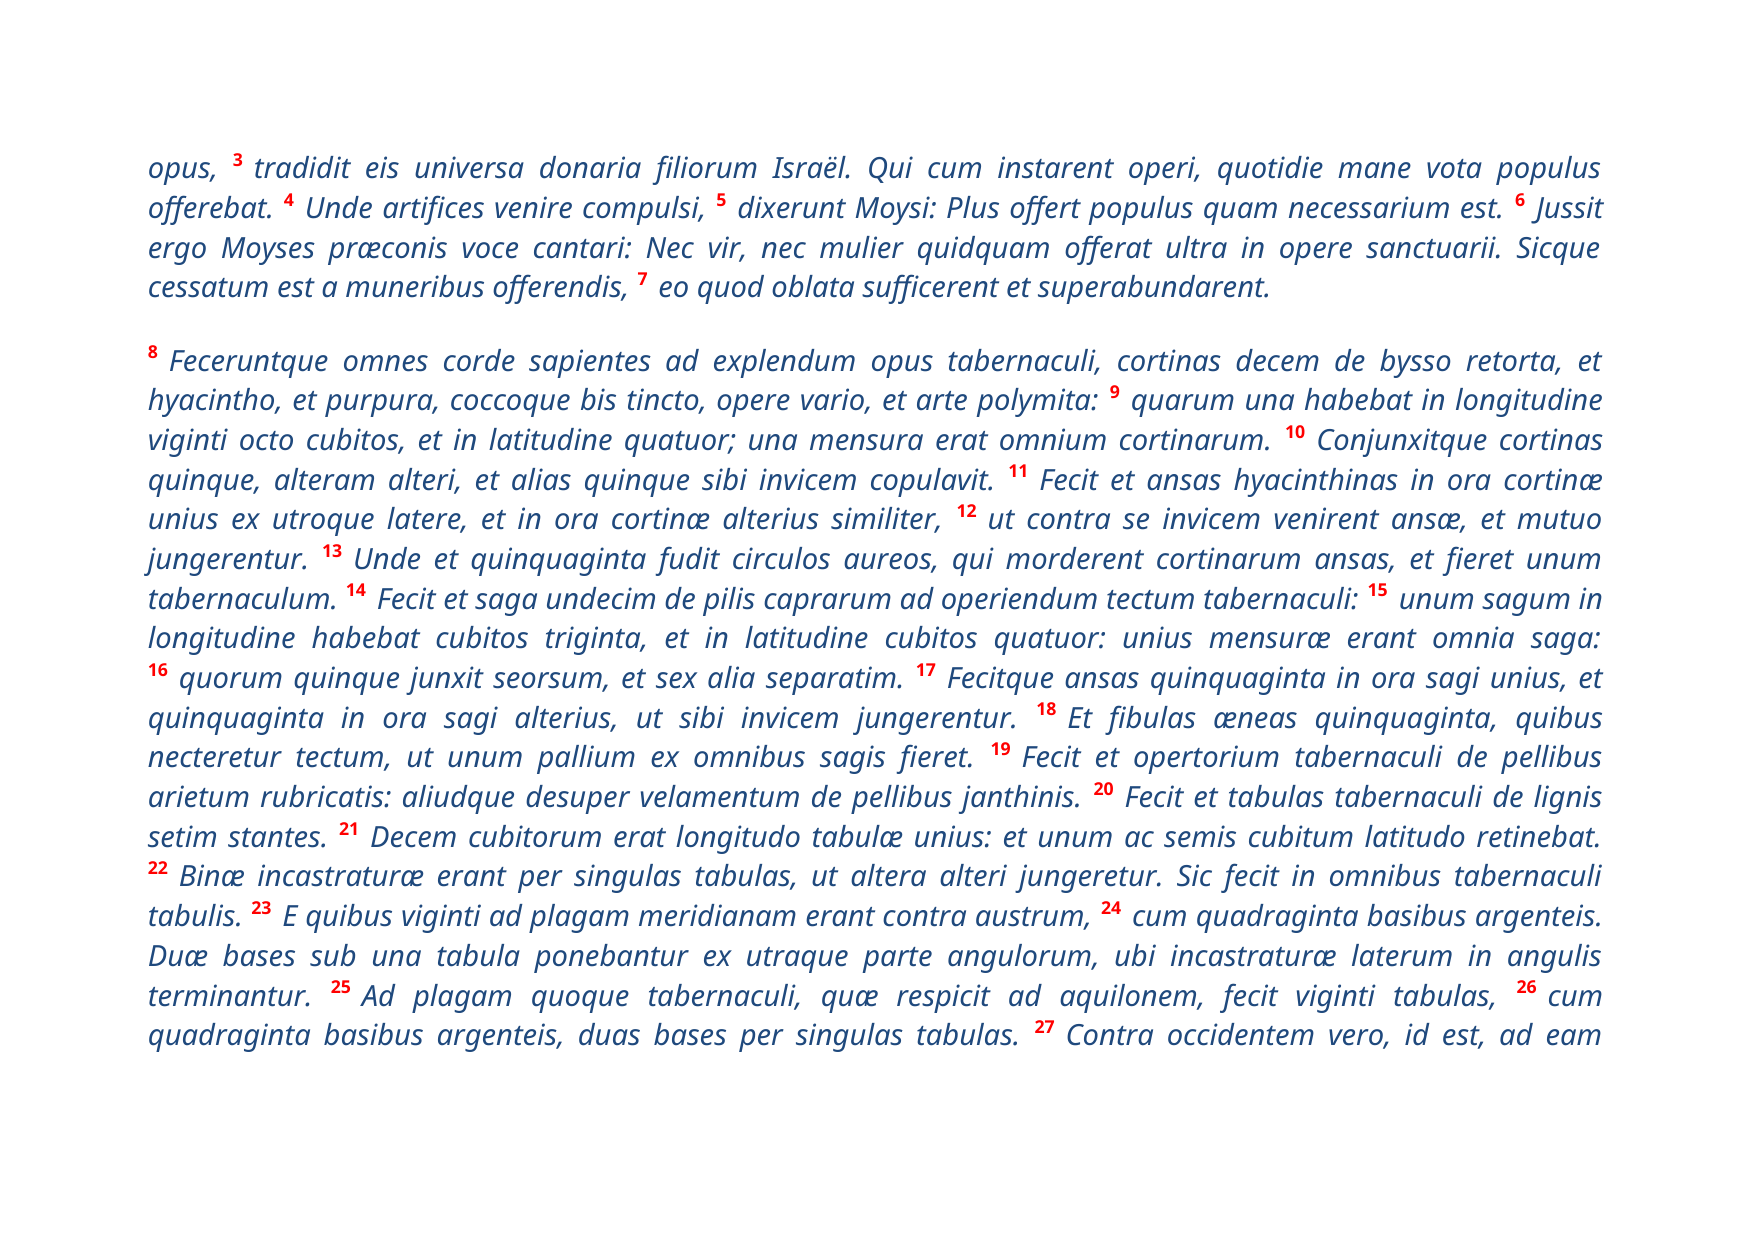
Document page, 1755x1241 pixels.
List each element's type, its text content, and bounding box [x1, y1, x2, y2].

text opus, 3 tradidit eis universa donaria filiorum Israël. Qui cum instarent operi, quotidie mane vota populus offerebat. 4 Unde artifices venire compulsi, 5 dixerunt Moysi: Plus offert populus quam necessarium est. 6 Jussit ergo Moyses præconis voce cantari: Nec vir, nec mulier quidquam offerat ultra in opere sanctuarii. Sicque cessatum est a muneribus offerendis, 7 eo quod oblata sufficerent et superabundarent. [148, 148, 1606, 306]
text 8 Feceruntque omnes corde sapientes ad explendum opus tabernaculi, cortinas decem de bysso retorta, et hyacintho, et purpura, coccoque bis tincto, opere vario, et arte polymita: 9 quarum una habebat in longitudine viginti octo cubitos, et in latitudine quatuor; una mensura erat omnium cortinarum. 10 Conjunxitque cortinas quinque, alteram alteri, et alias quinque sibi invicem copulavit. 11 Fecit et ansas hyacinthinas in ora cortinæ unius ex utroque latere, et in ora cortinæ alterius similiter, 12 ut contra se invicem venirent ansæ, et mutuo jungerentur. 13 Unde et quinquaginta fudit circulos aureos, qui morderent cortinarum ansas, et fieret unum tabernaculum. 14 Fecit et saga undecim de pilis caprarum ad operiendum tectum tabernaculi: 15 unum sagum in longitudine habebat cubitos triginta, et in latitudine cubitos quatuor: unius mensuræ erant omnia saga: 16 quorum quinque junxit seorsum, et sex alia separatim. 17 Fecitque ansas quinquaginta in ora sagi unius, et quinquaginta in ora sagi alterius, ut sibi invicem jungerentur. 18 Et fibulas æneas quinquaginta, quibus necteretur tectum, ut unum pallium ex omnibus sagis fieret. 19 Fecit et opertorium tabernaculi de pellibus arietum rubricatis: aliudque desuper velamentum de pellibus janthinis. 20 Fecit et tabulas tabernaculi de lignis setim stantes. 21 Decem cubitorum erat longitudo tabulæ unius: et unum ac semis cubitum latitudo retinebat. 22 Binæ incastraturæ erant per singulas tabulas, ut altera alteri jungeretur. Sic fecit in omnibus tabernaculi tabulis. 23 E quibus viginti ad plagam meridianam erant contra austrum, 24 cum quadraginta basibus argenteis. Duæ bases sub una tabula ponebantur ex utraque parte angulorum, ubi incastraturæ laterum in angulis terminantur. 25 Ad plagam quoque tabernaculi, quæ respicit ad aquilonem, fecit viginti tabulas, 26 cum quadraginta basibus argenteis, duas bases per singulas tabulas. 27 Contra occidentem vero, id est, ad eam [148, 340, 1606, 1054]
